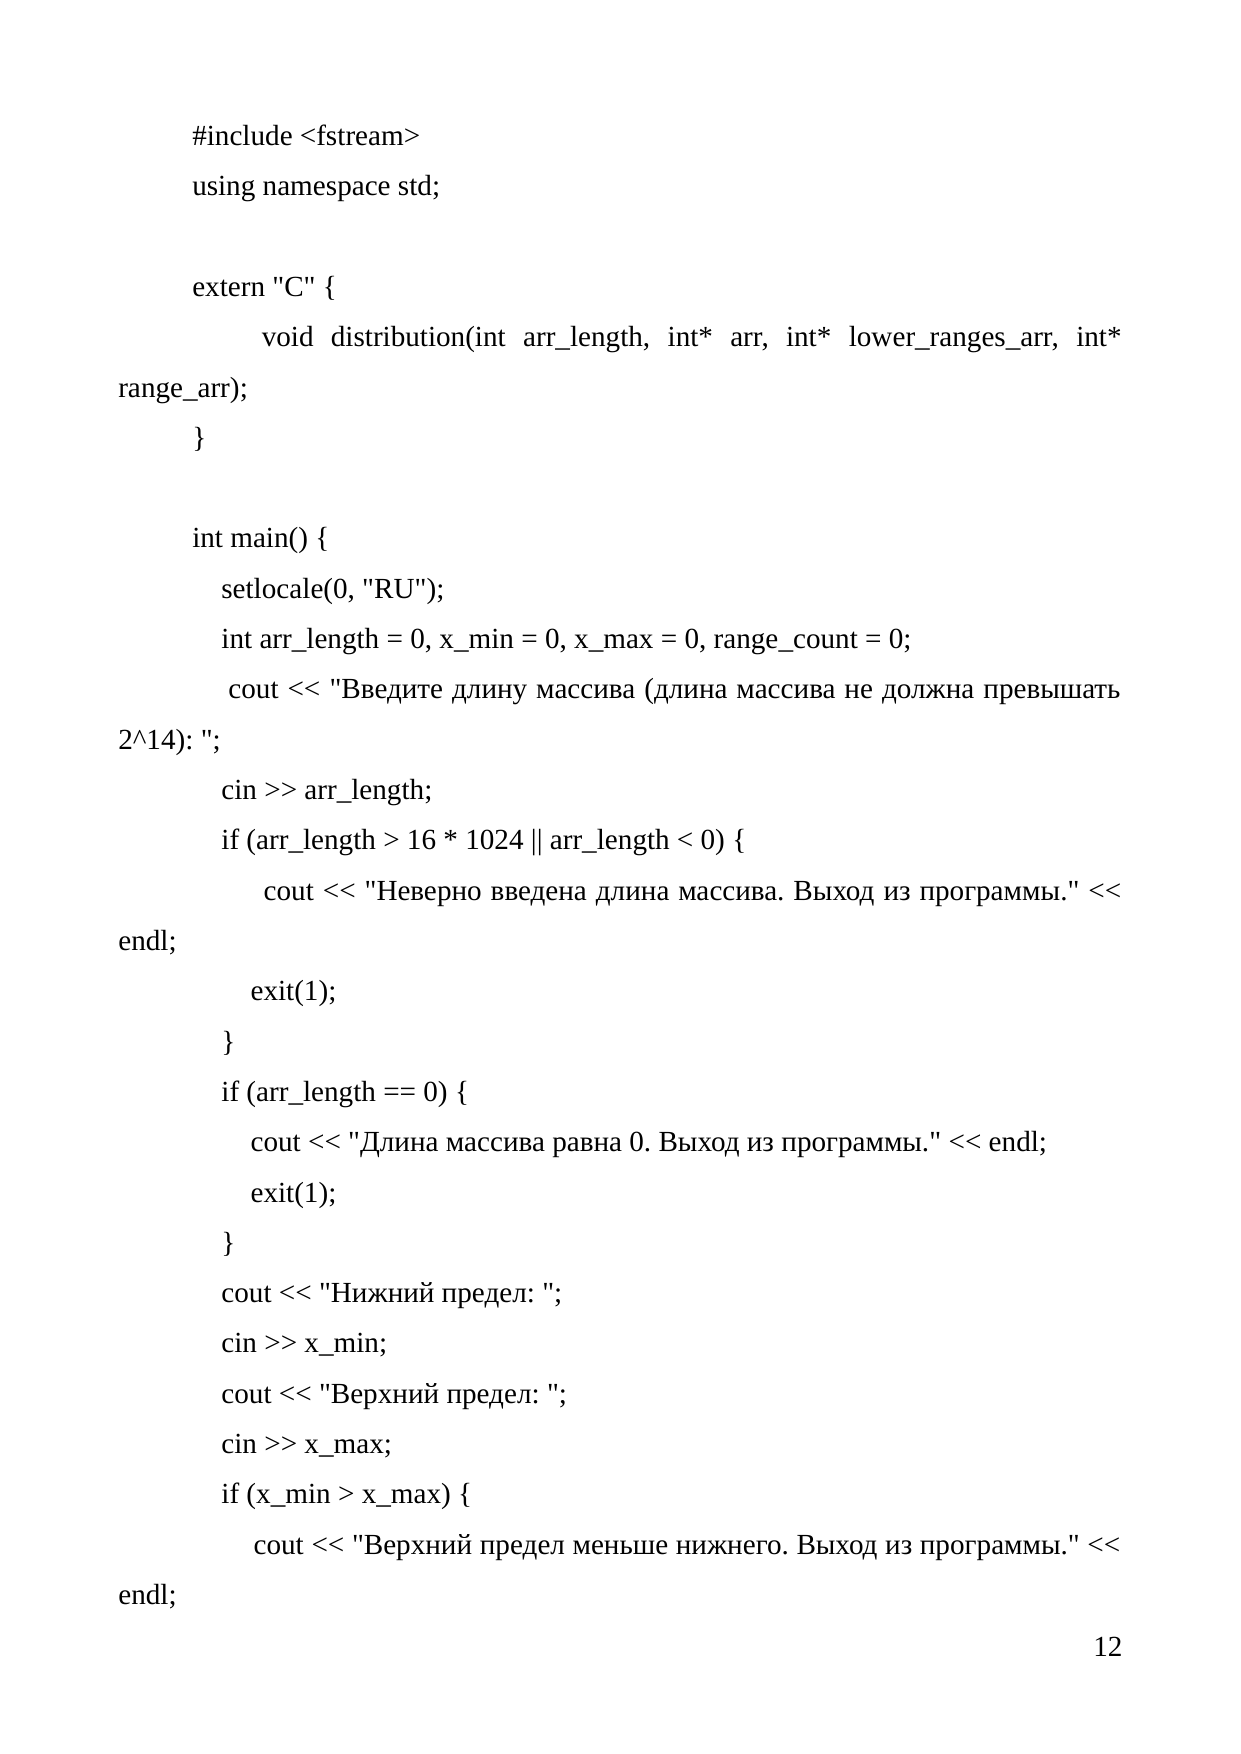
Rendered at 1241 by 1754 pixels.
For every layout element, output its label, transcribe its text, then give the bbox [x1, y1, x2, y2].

text extern "C" { [118, 269, 1122, 303]
text setlocale(0, "RU"); [118, 571, 1122, 604]
text exit(1); [118, 973, 1122, 1007]
text cout << "Нижний предел: "; [118, 1275, 1122, 1309]
text cout << "Неверно введена длина массива. Выход из программы." << endl; [118, 873, 1122, 957]
text cout << "Введите длину массива (длина массива не должна превышать 2^14): "; [118, 672, 1122, 755]
text cout << "Верхний предел меньше нижнего. Выход из программы." << endl; [118, 1527, 1122, 1611]
text cin >> x_max; [118, 1426, 1122, 1460]
text cin >> x_min; [118, 1326, 1122, 1359]
text cin >> arr_length; [118, 772, 1122, 806]
text #include <fstream> [118, 118, 1122, 152]
text if (x_min > x_max) { [118, 1477, 1122, 1510]
text cout << "Верхний предел: "; [118, 1376, 1122, 1409]
text } [118, 1024, 1122, 1057]
text } [118, 1225, 1122, 1258]
text void distribution(int arr_length, int* arr, int* lower_ranges_arr, int* range_arr); [118, 319, 1122, 403]
text cout << "Длина массива равна 0. Выход из программы." << endl; [118, 1124, 1122, 1158]
text if (arr_length == 0) { [118, 1074, 1122, 1108]
text int arr_length = 0, x_min = 0, x_max = 0, range_count = 0; [118, 621, 1122, 655]
text } [118, 420, 1122, 453]
text int main() { [118, 521, 1122, 554]
text exit(1); [118, 1175, 1122, 1208]
text if (arr_length > 16 * 1024 || arr_length < 0) { [118, 822, 1122, 856]
text using namespace std; [118, 168, 1122, 202]
